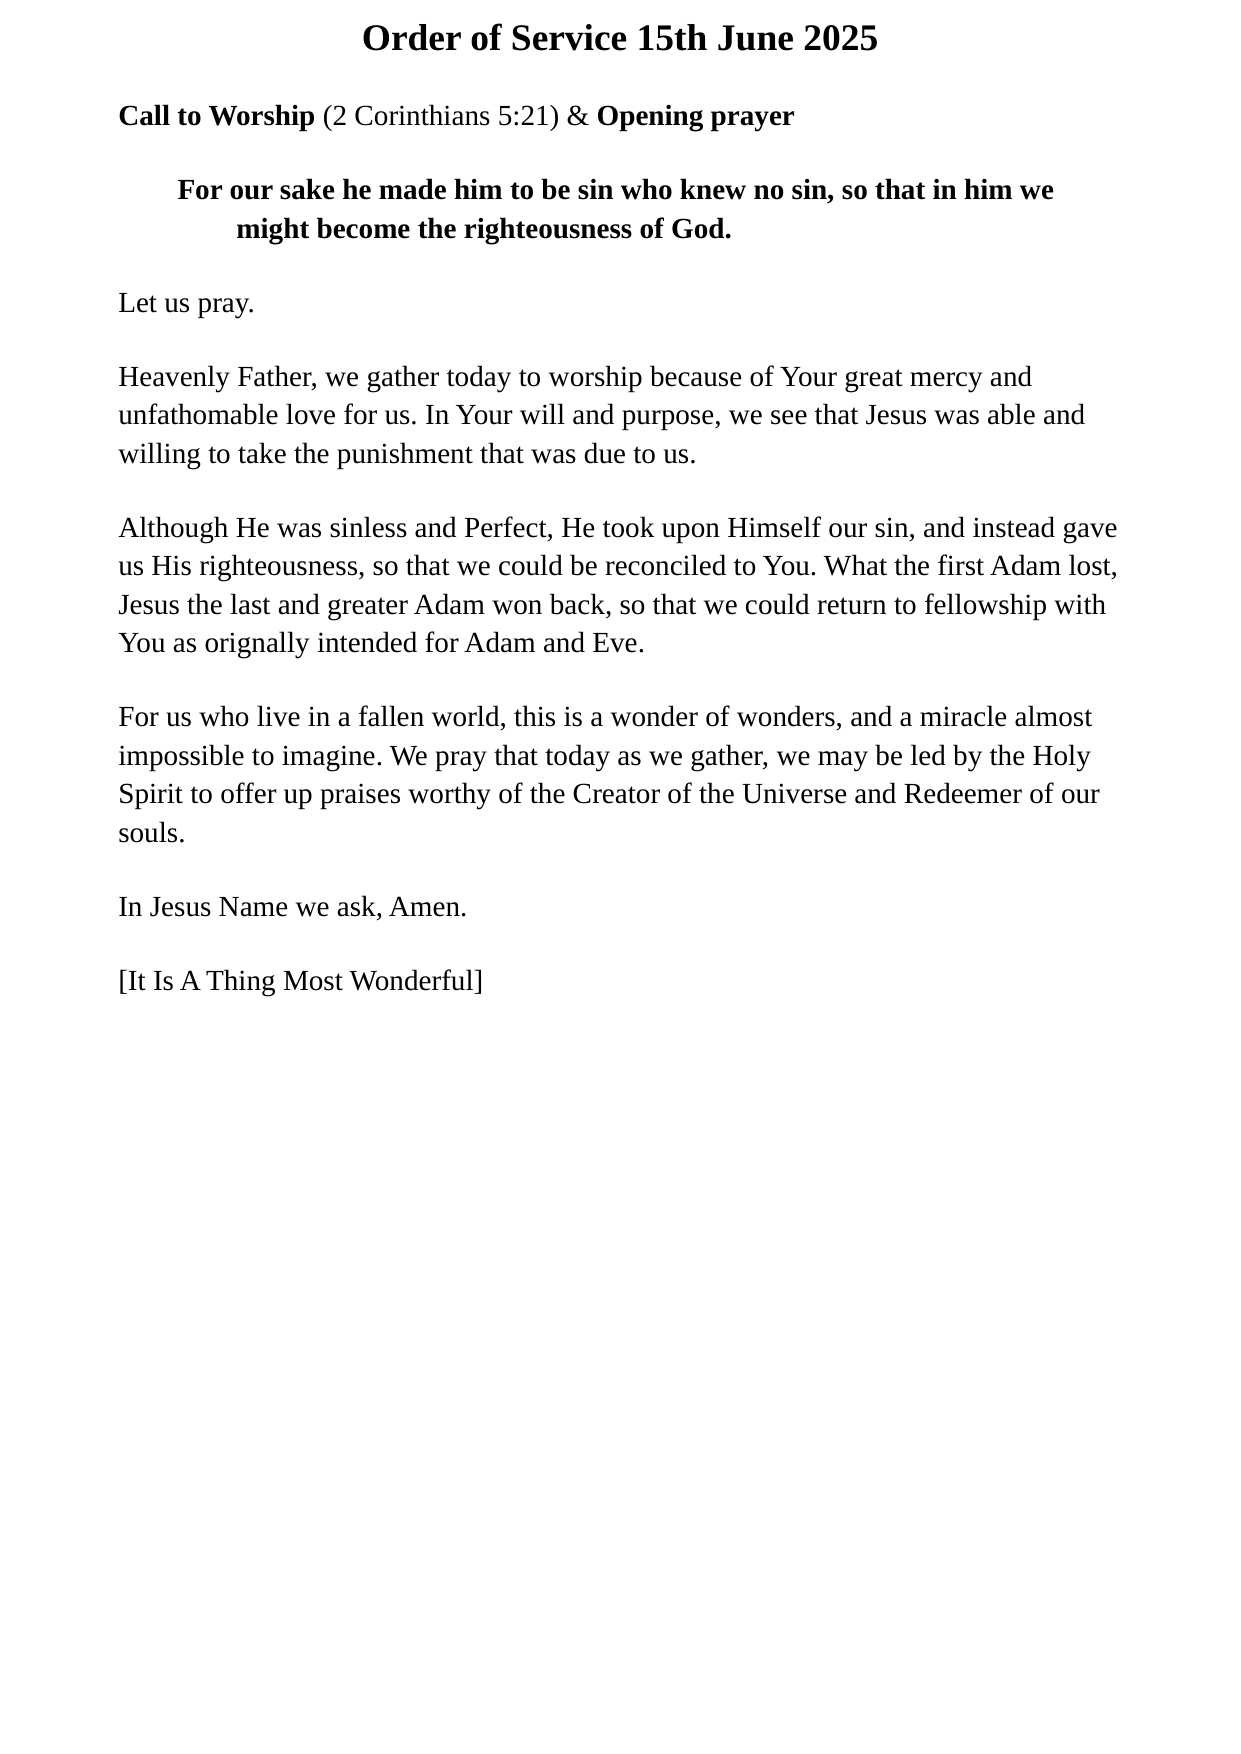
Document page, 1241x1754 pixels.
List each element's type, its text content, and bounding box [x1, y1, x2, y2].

text For us who live in a fallen world, this is a wonder of wonders, and a miracle almost impossible to imagine. We pray that today as we gather, we may be led by the Holy Spirit to offer up praises worthy of the Creator of the Universe and Redeemer of our souls. [118, 699, 1122, 849]
text Let us pray. [118, 285, 1122, 318]
text [It Is A Thing Most Wonderful] [118, 963, 1122, 997]
text For our sake he made him to be sin who knew no sin, so that in him we might become the righteousness of God. [177, 172, 1122, 244]
text Call to Worship (2 Corinthians 5:21) & Opening prayer [118, 98, 1122, 132]
text Heavenly Father, we gather today to worship because of Your great mercy and unfathomable love for us. In Your will and purpose, we see that Jesus was able and willing to take the punishment that was due to us. [118, 359, 1122, 469]
text In Jesus Name we ask, Amen. [118, 889, 1122, 923]
text Although He was sinless and Perfect, He took upon Himself our sin, and instead gave us His righteousness, so that we could be reconciled to You. What the first Adam lost, Jesus the last and greater Adam won back, so that we could return to fellowship with You as orignally intended for Adam and Eve. [118, 510, 1122, 659]
